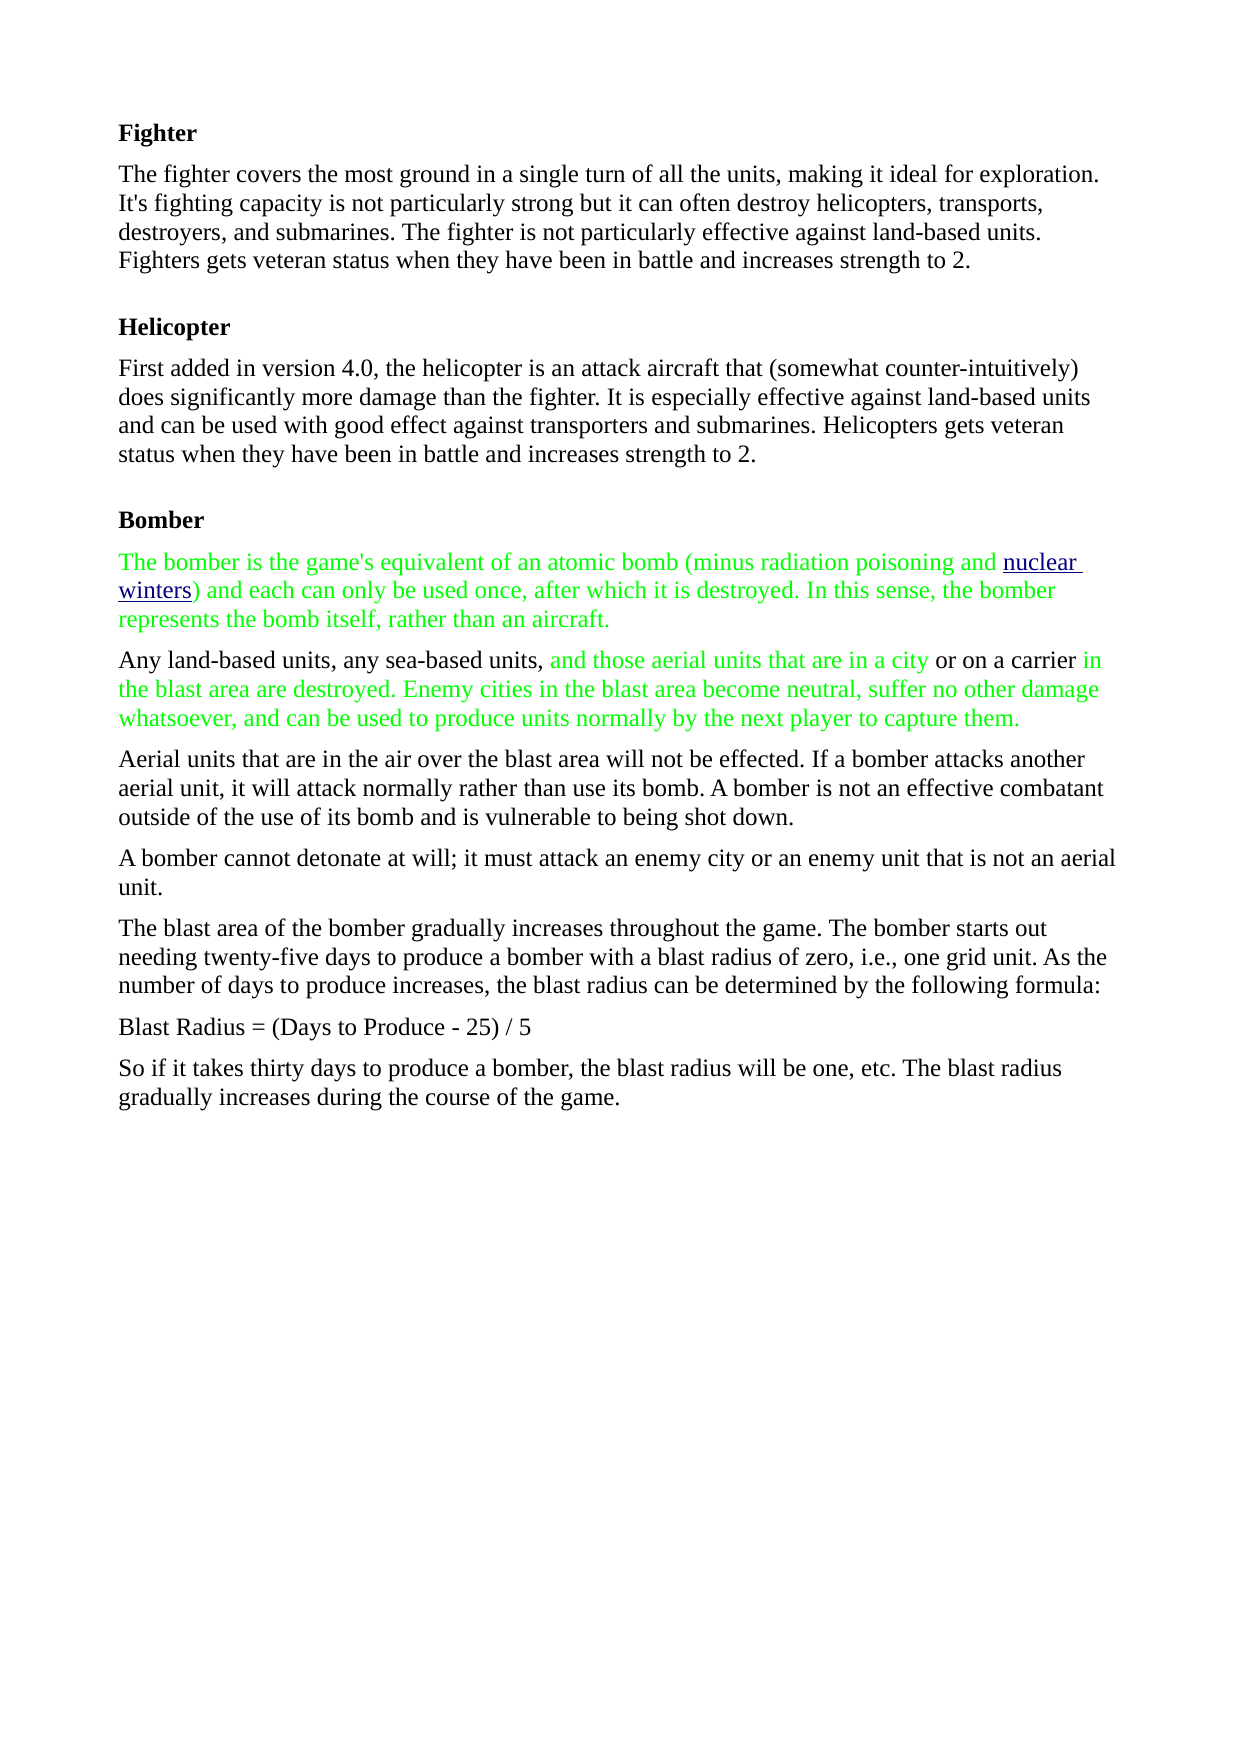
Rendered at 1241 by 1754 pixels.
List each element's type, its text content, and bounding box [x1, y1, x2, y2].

text A bomber cannot detonate at will; it must attack an enemy city or an enemy unit that is not an aerial unit. [118, 843, 1122, 901]
text Blast Radius = (Days to Produce - 25) / 5 [118, 1012, 1122, 1041]
text So if it takes thirty days to produce a bomber, the blast radius will be one, etc. The blast radius gradually increases during the course of the game. [118, 1053, 1122, 1111]
subtitle Fighter [118, 118, 1122, 147]
text The fighter covers the most ground in a single turn of all the units, making it ideal for exploration. It's fighting capacity is not particularly strong but it can often destroy helicopters, transports, destroyers, and submarines. The fighter is not particularly effective against land-based units. Fighters gets veteran status when they have been in battle and increases strength to 2. [118, 159, 1122, 274]
subtitle Bomber [118, 506, 1122, 534]
text Any land-based units, any sea-based units, and those aerial units that are in a city or on a carrier in the blast area are destroyed. Enemy cities in the blast area become neutral, suffer no other damage whatsoever, and can be used to produce units normally by the next player to capture them. [118, 646, 1122, 732]
text First added in version 4.0, the helicopter is an attack aircraft that (somewhat counter-intuitively) does significantly more damage than the fighter. It is especially effective against land-based units and can be used with good effect against transporters and submarines. Helicopters gets veteran status when they have been in battle and increases strength to 2. [118, 353, 1122, 468]
text The blast area of the bomber gradually increases throughout the game. The bomber starts out needing twenty-five days to produce a bomber with a blast radius of zero, i.e., one grid unit. As the number of days to produce increases, the blast radius can be determined by the following formula: [118, 913, 1122, 999]
text Aerial units that are in the air over the blast area will not be effected. If a bomber attacks another aerial unit, it will attack normally rather than use its bomb. A bomber is not an effective combatant outside of the use of its bomb and is vulnerable to being shot down. [118, 744, 1122, 831]
subtitle Helicopter [118, 312, 1122, 341]
text The bomber is the game's equivalent of an atomic bomb (minus radiation poisoning and nuclear winters) and each can only be used once, after which it is destroyed. In this sense, the bomber represents the bomb itself, rather than an aircraft. [118, 547, 1122, 633]
